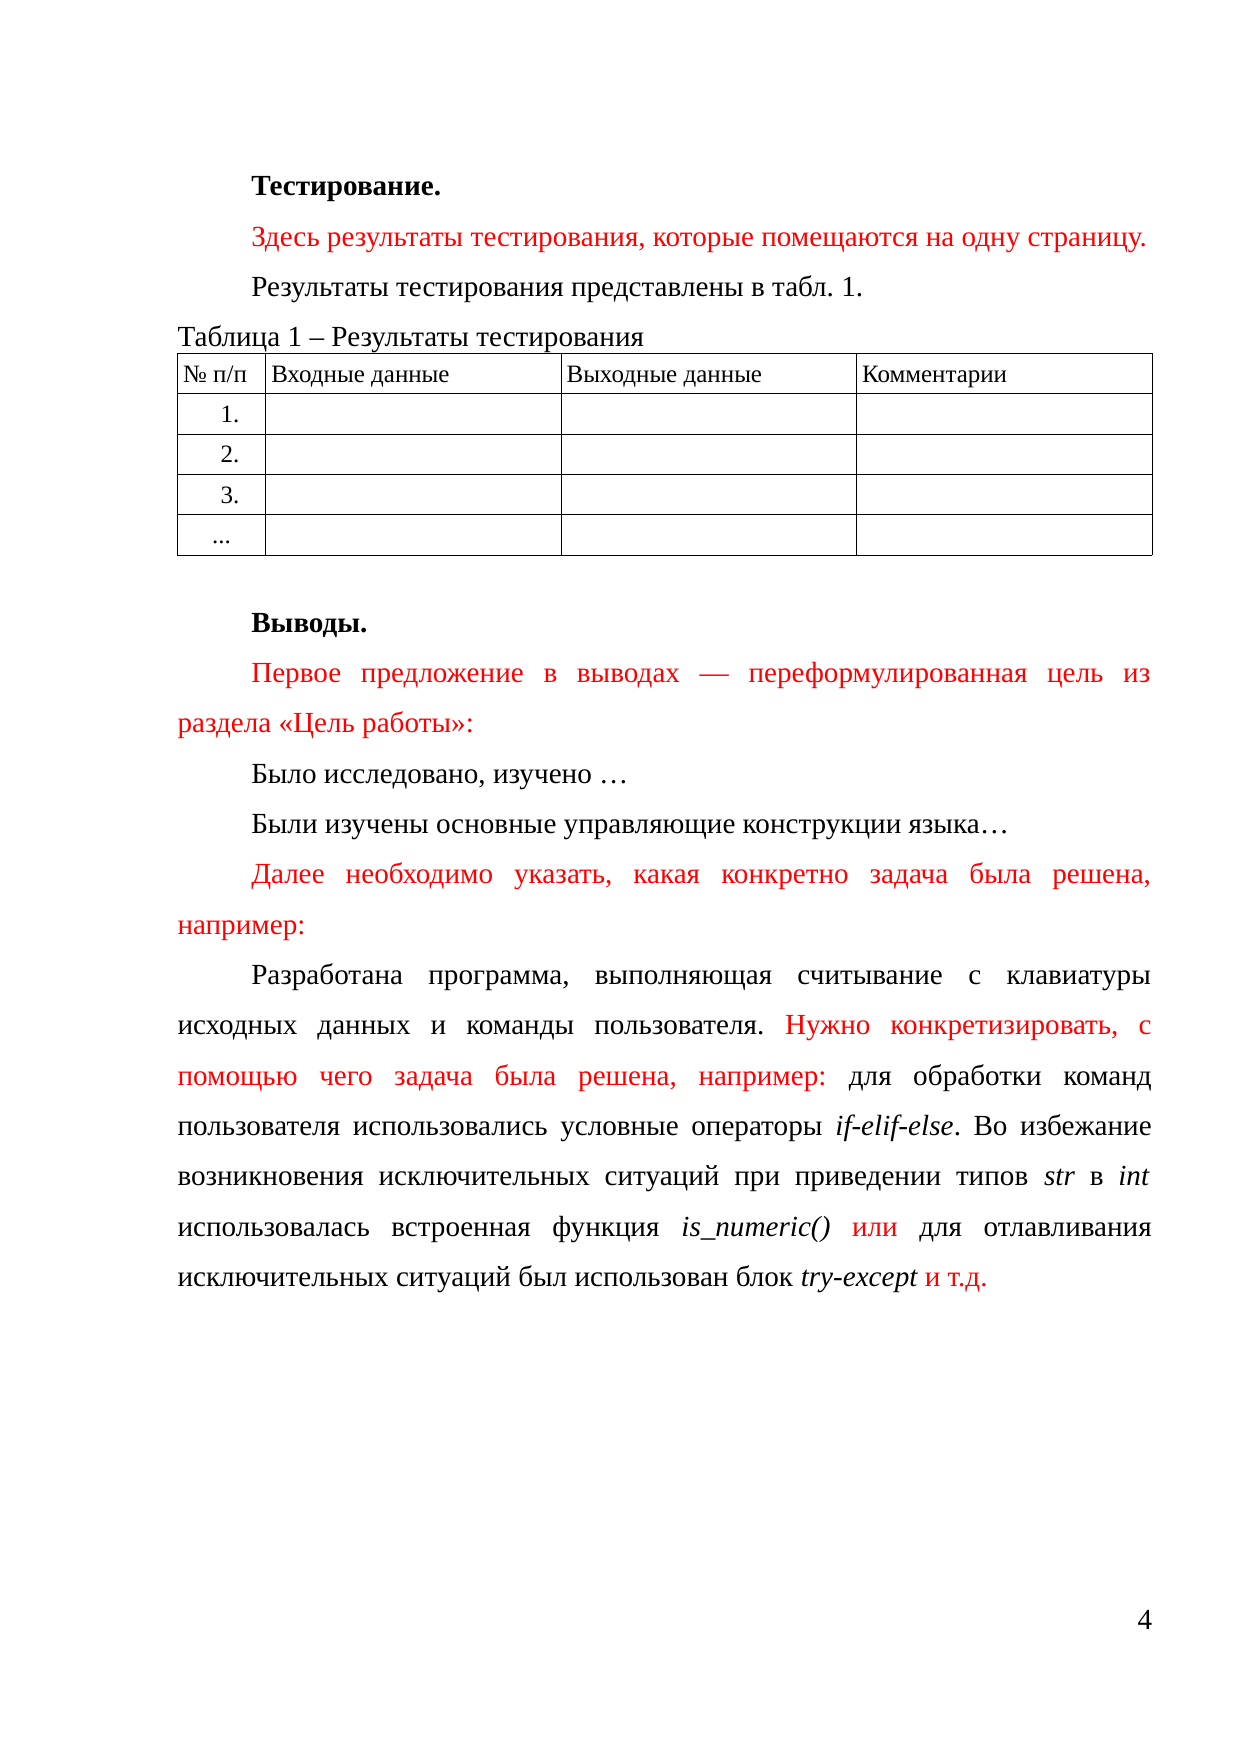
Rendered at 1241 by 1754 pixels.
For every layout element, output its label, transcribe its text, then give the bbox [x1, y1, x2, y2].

table_cell [266, 475, 561, 514]
table_cell [857, 435, 1152, 474]
table_cell [562, 435, 856, 474]
text Таблица 1 – Результаты тестирования [177, 319, 1152, 353]
subtitle Тестирование. [177, 168, 1152, 202]
table_header Комментарии [857, 354, 1152, 393]
table_cell [266, 435, 561, 474]
table_cell [857, 394, 1152, 433]
table_cell [562, 515, 856, 554]
table_cell [857, 475, 1152, 514]
table_cell [857, 515, 1152, 554]
table_cell [266, 394, 561, 433]
table_cell [562, 475, 856, 514]
text Первое предложение в выводах — переформулированная цель из раздела «Цель работы»: [177, 655, 1152, 739]
table_cell [178, 475, 265, 514]
text Были изучены основные управляющие конструкции языка… [177, 806, 1152, 840]
table_cell [266, 515, 561, 554]
text Результаты тестирования представлены в табл. 1. [177, 269, 1152, 303]
table_header Входные данные [266, 354, 561, 393]
subtitle Выводы. [177, 605, 1152, 638]
table_cell ... [178, 515, 265, 554]
table_cell [178, 435, 265, 474]
table_header Выходные данные [562, 354, 856, 393]
text Здесь результаты тестирования, которые помещаются на одну страницу. [177, 219, 1152, 252]
text Разработана программа, выполняющая считывание с клавиатуры исходных данных и команды пользователя. Нужно конкретизировать, с помощью чего задача была решена, например: для обработки команд пользователя использовались условные операторы if-elif-else. Во избежание возникновения исключительных ситуаций при приведении типов str в int использовалась встроенная функция is_numeric() или для отлавливания исключительных ситуаций был использован блок try-except и т.д. [177, 957, 1152, 1292]
text Далее необходимо указать, какая конкретно задача была решена, например: [177, 856, 1152, 940]
table_cell [178, 394, 265, 433]
table_cell [562, 394, 856, 433]
table_header № п/п [178, 354, 265, 393]
text Было исследовано, изучено … [177, 756, 1152, 789]
